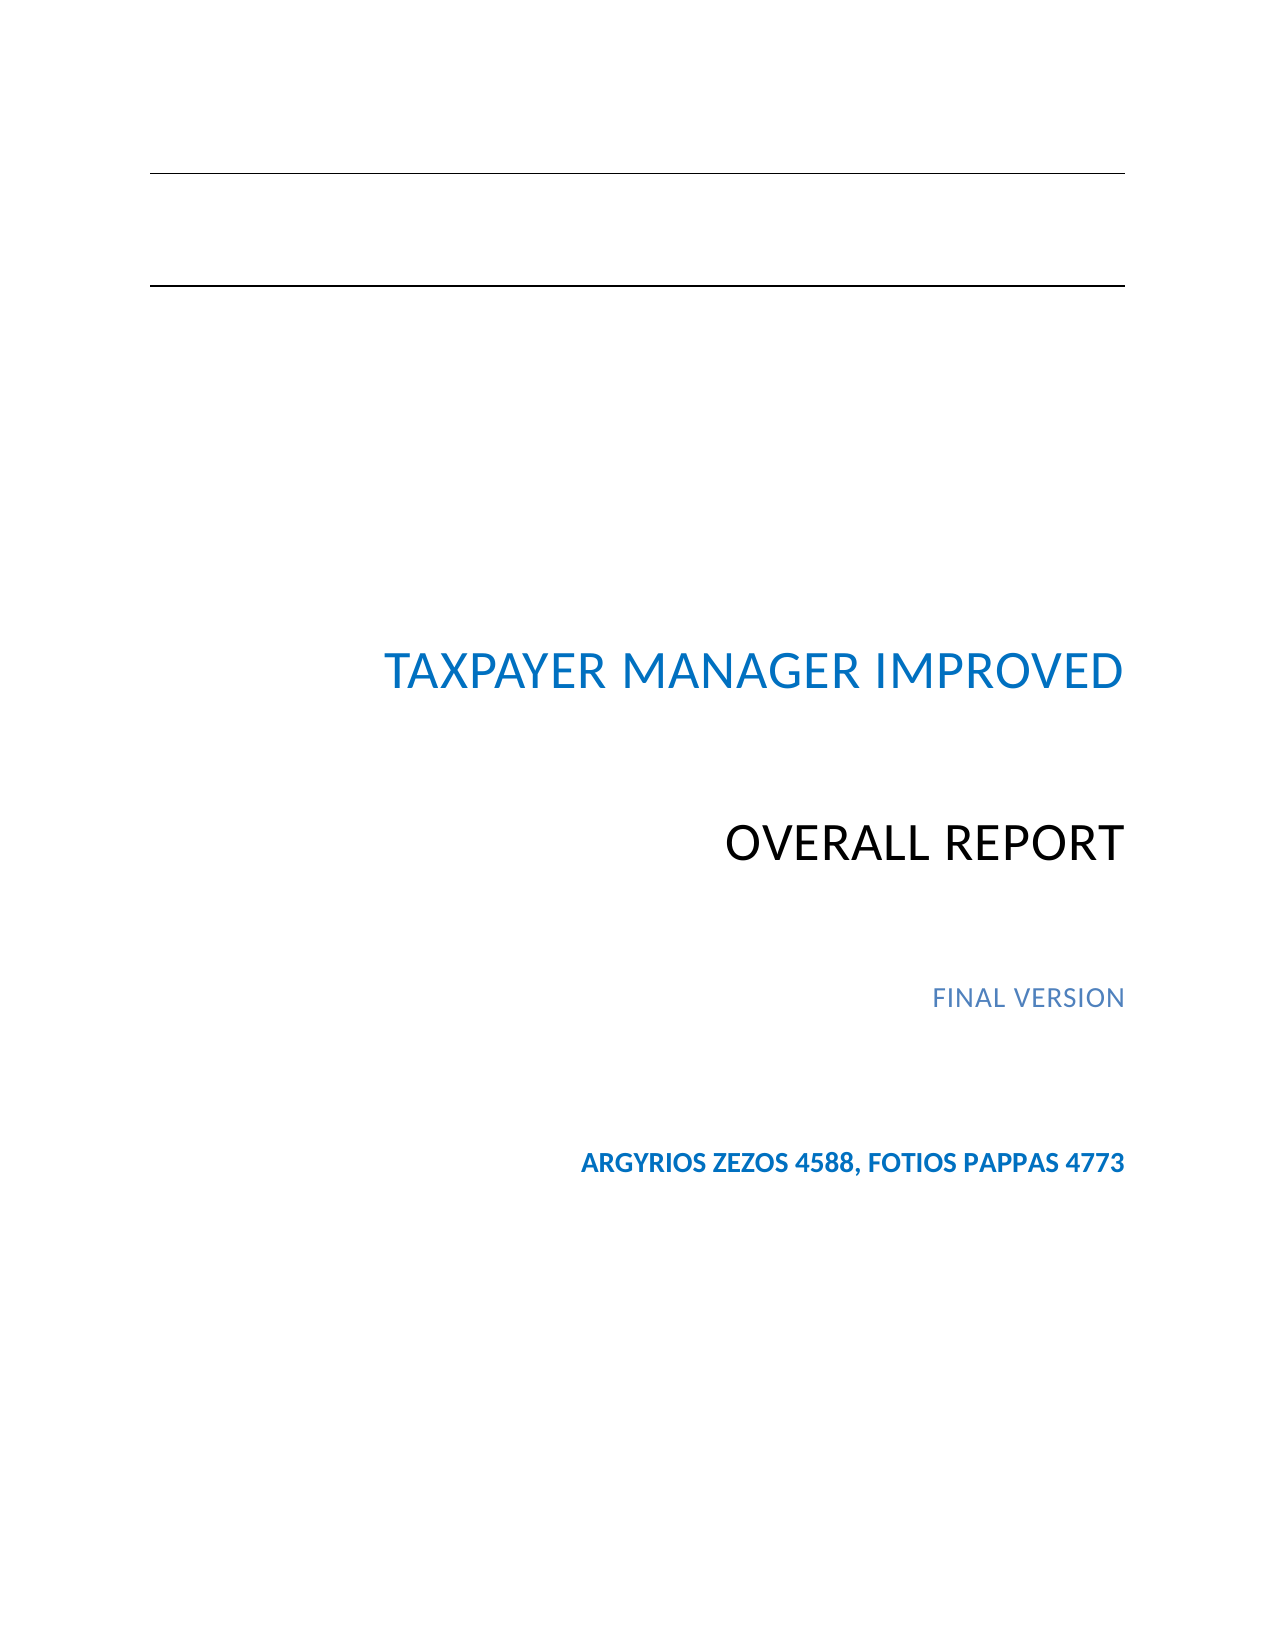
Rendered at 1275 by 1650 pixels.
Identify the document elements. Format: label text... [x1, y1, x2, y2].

subtitle OVerall Report [150, 807, 1125, 874]
text ARGYRIOS ZEZOS 4588, FOTIOS PAPPAS 4773 [150, 1144, 1125, 1180]
subtitle Taxpayer manager improved [150, 636, 1125, 702]
subtitle Final Version [150, 979, 1125, 1015]
